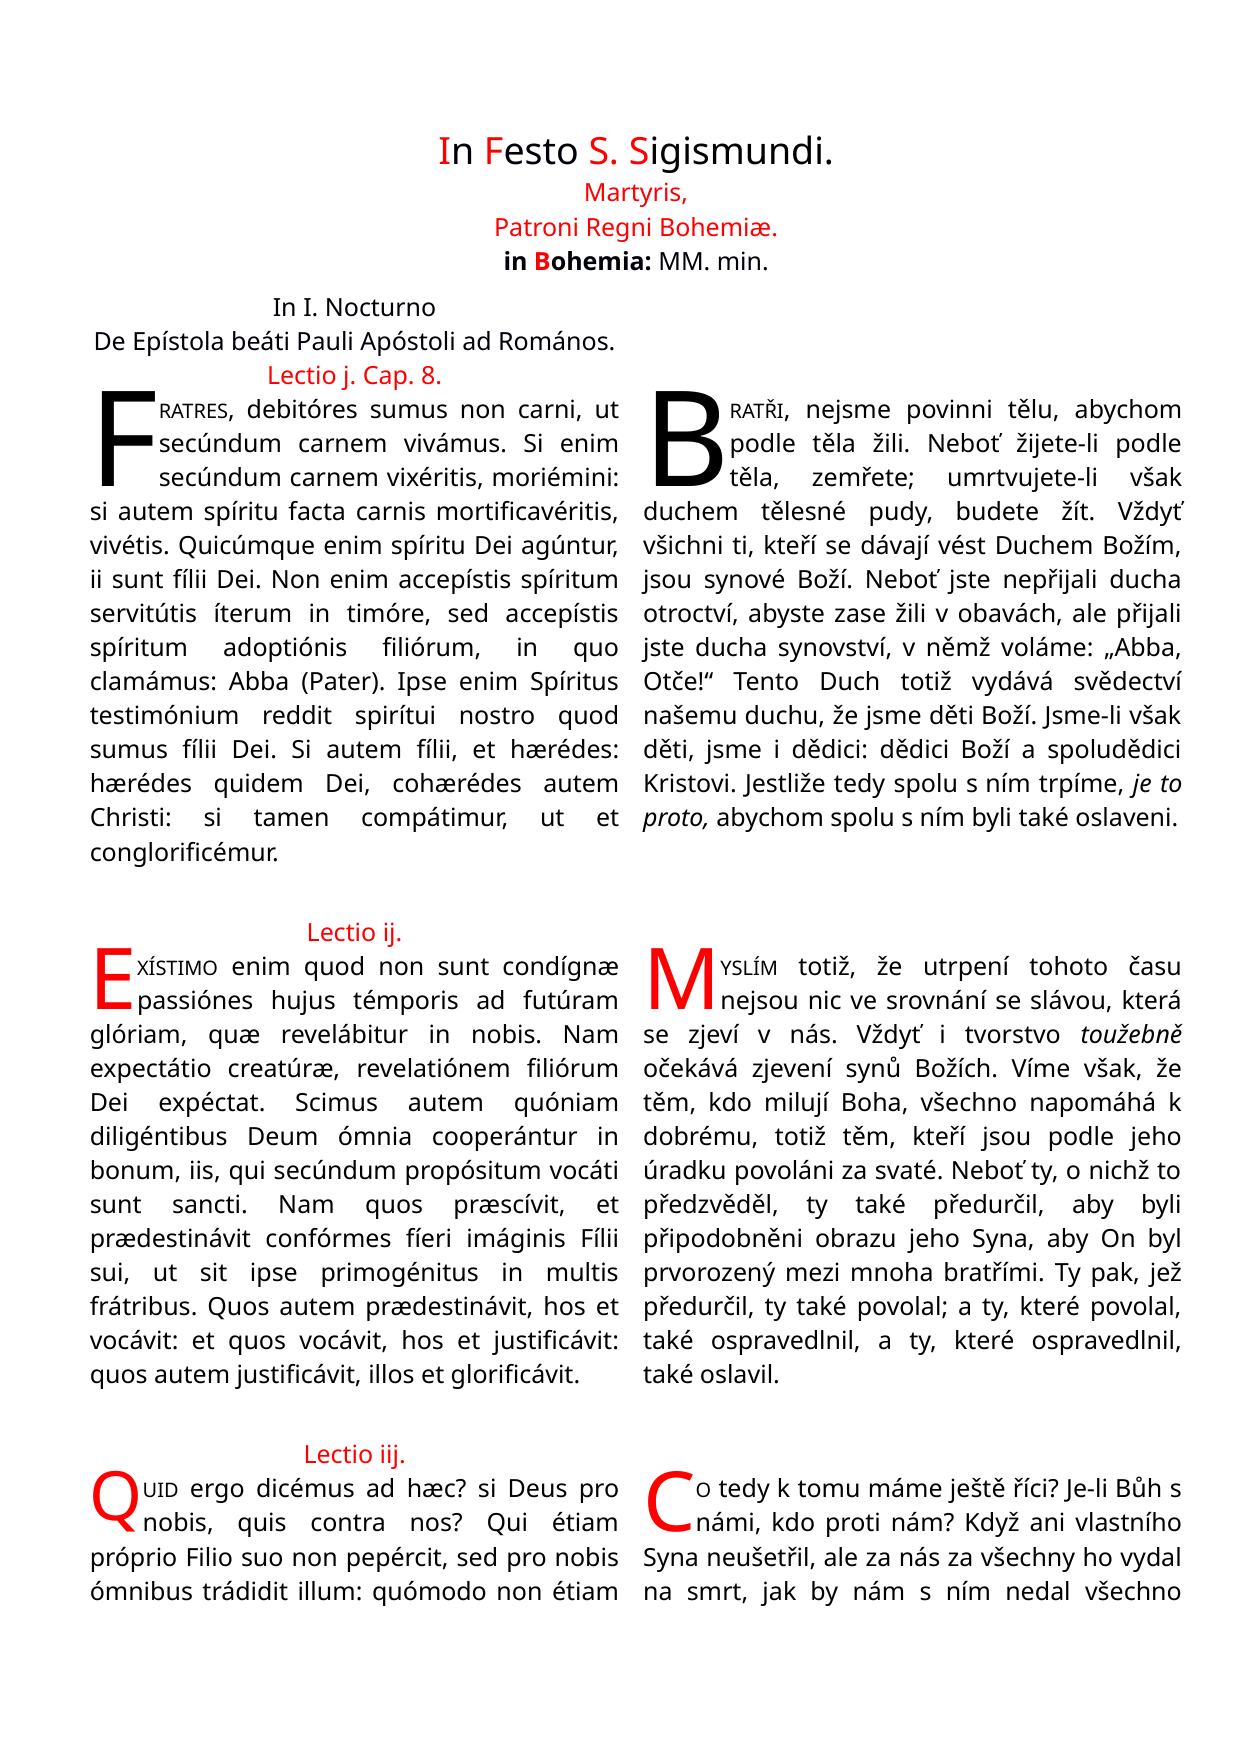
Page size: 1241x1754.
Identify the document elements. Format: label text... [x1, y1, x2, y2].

table_cell Lectio iij. Quid ergo dicémus ad hæc? si Deus pro nobis, quis contra nos? Qui étiam próprio Filio suo non pepércit, sed pro nobis ómnibus trádidit illum: quómodo non étiam [78, 1431, 631, 1613]
table_cell Bratři, nejsme povinni tělu, abychom podle těla žili. Neboť žijete-li podle těla, zemřete; umrtvujete-li však duchem tělesné pudy, budete žít. Vždyť všichni ti, kteří se dávají vést Duchem Božím, jsou synové Boží. Neboť jste nepřijali ducha otroctví, abyste zase žili v obavách, ale přijali jste ducha synovství, v němž voláme: „Abba, Otče!“ Tento Duch totiž vydává svědectví našemu duchu, že jsme děti Boží. Jsme-li však děti, jsme i dědici: dědici Boží a spoludědici Kristovi. Jestliže tedy spolu s ním trpíme, je to proto, abychom spolu s ním byli také oslaveni. [631, 283, 1194, 908]
table_cell Myslím totiž, že utrpení tohoto času nejsou nic ve srovnání se slávou, která se zjeví v nás. Vždyť i tvorstvo toužebně očekává zjevení synů Božích. Víme však, že těm, kdo milují Boha, všechno napomáhá k dobrému, totiž těm, kteří jsou podle jeho úradku povoláni za svaté. Neboť ty, o nichž to předzvěděl, ty také předurčil, aby byli připodobněni obrazu jeho Syna, aby On byl prvorozený mezi mnoha bratřími. Ty pak, jež předurčil, ty také povolal; a ty, které povolal, také ospravedlnil, a ty, které ospravedlnil, také oslavil. [631, 908, 1194, 1431]
table_cell In Festo S. Sigismundi. Martyris, Patroni Regni Bohemiæ. in Bohemia: MM. min. [78, 118, 1194, 283]
table_cell Lectio ij. Exístimo enim quod non sunt condígnæ passiónes hujus témporis ad futúram glóriam, quæ revelábitur in nobis. Nam expectátio creatúræ, revelatiónem filiórum Dei expéctat. Scimus autem quóniam diligéntibus Deum ómnia cooperántur in bonum, iis, qui secúndum propósitum vocáti sunt sancti. Nam quos præscívit, et prædestinávit confórmes fíeri imáginis Fílii sui, ut sit ipse primogénitus in multis frátribus. Quos autem prædestinávit, hos et vocávit: et quos vocávit, hos et justificávit: quos autem justificávit, illos et glorificávit. [78, 908, 631, 1431]
table_cell Co tedy k tomu máme ještě říci? Je-li Bůh s námi, kdo proti nám? Když ani vlastního Syna neušetřil, ale za nás za všechny ho vydal na smrt, jak by nám s ním nedal všechno [631, 1431, 1194, 1613]
table_cell In I. Nocturno De Epístola beáti Pauli Apóstoli ad Romános. Lectio j. Cap. 8. Fratres, debitóres sumus non carni, ut secúndum carnem vivámus. Si enim secúndum carnem vixéritis, moriémini: si autem spíritu facta carnis mortificavéritis, vivétis. Quicúmque enim spíritu Dei agúntur, ii sunt fílii Dei. Non enim accepístis spíritum servitútis íterum in timóre, sed accepístis spíritum adoptiónis filiórum, in quo clamámus: Abba (Pater). Ipse enim Spíritus testimónium reddit spirítui nostro quod sumus fílii Dei. Si autem fílii, et hærédes: hærédes quidem Dei, cohærédes autem Christi: si tamen compátimur, ut et conglorificémur. [78, 283, 631, 908]
